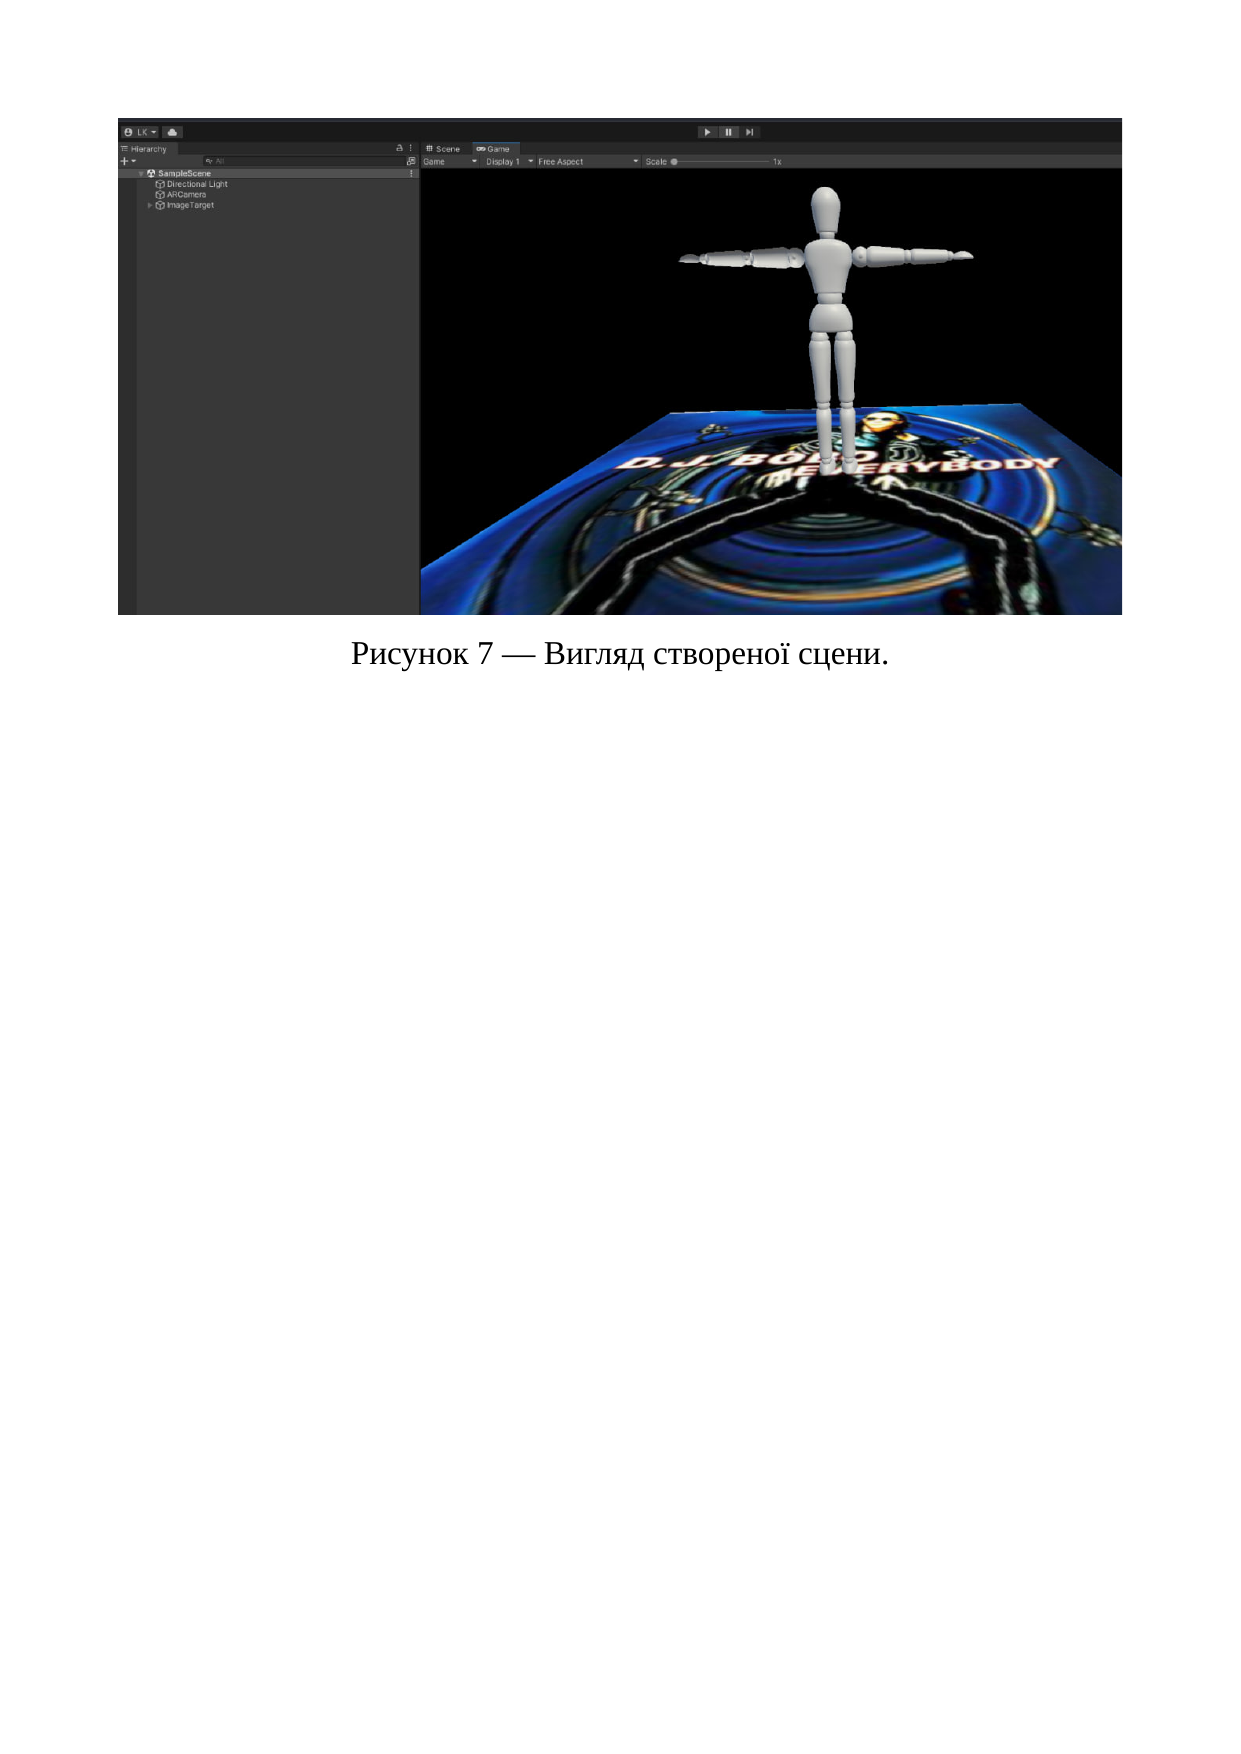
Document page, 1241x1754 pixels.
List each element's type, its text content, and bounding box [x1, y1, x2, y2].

picture [118, 118, 1123, 615]
text Рисунок 7 — Вигляд створеної сцени. [118, 633, 1122, 672]
